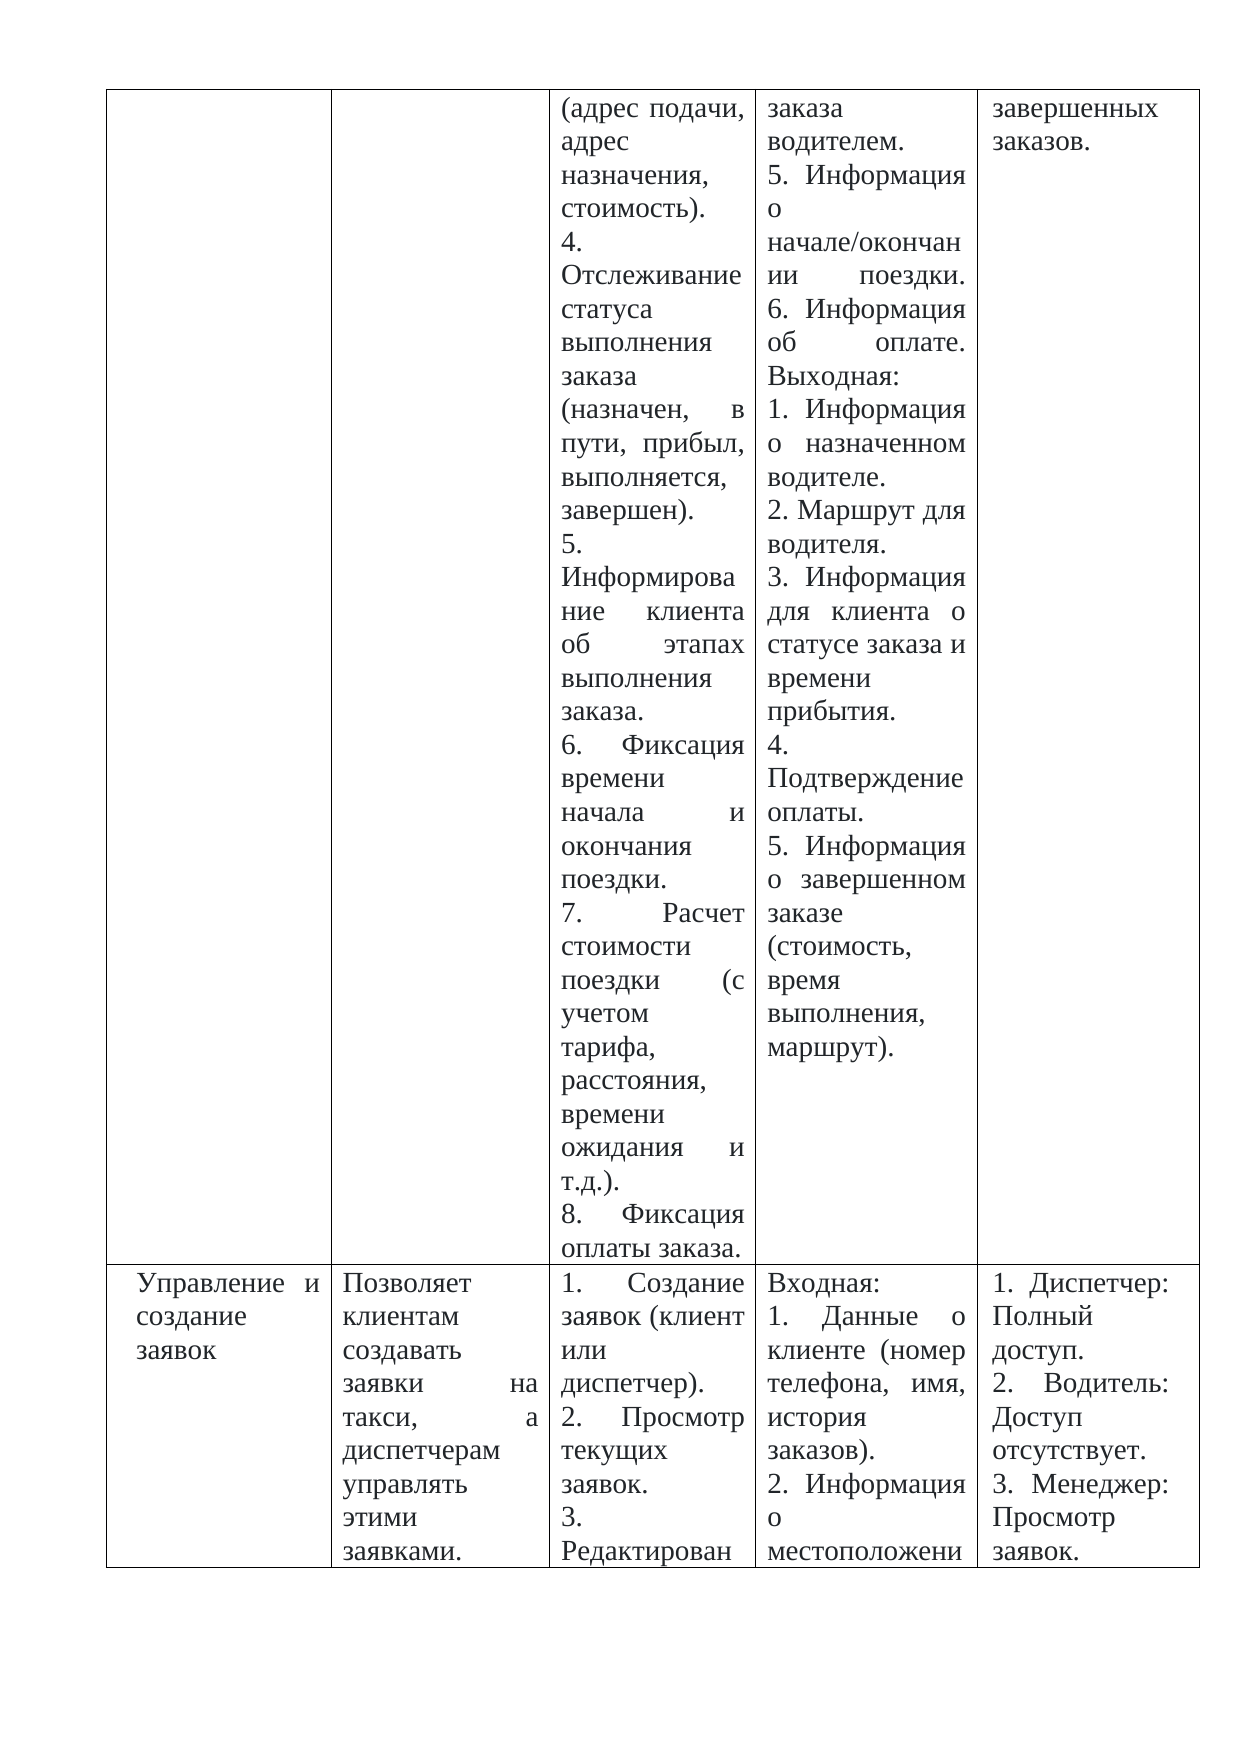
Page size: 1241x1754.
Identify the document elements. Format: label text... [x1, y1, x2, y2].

table_cell Позволяет клиентам создавать заявки на такси, а диспетчерам управлять этими заявками. [332, 1265, 549, 1567]
table_cell 1. Диспетчер: Полный доступ. 2. Водитель: Доступ отсутствует. 3. Менеджер: Просмотр заявок. [978, 1265, 1199, 1567]
table_cell Управление и создание заявок [107, 1265, 331, 1567]
table_cell 1. Создание заявок (клиент или диспетчер). 2. Просмотр текущих заявок. 3. Редактирован [550, 1265, 755, 1567]
table_cell завершенных заказов. [978, 90, 1199, 1264]
table_cell заказа водителем. 5. Информация о начале/окончании поездки. 6. Информация об оплате. Выходная: 1. Информация о назначенном водителе. 2. Маршрут для водителя. 3. Информация для клиента о статусе заказа и времени прибытия. 4. Подтверждение оплаты. 5. Информация о завершенном заказе (стоимость, время выполнения, маршрут). [756, 90, 977, 1264]
table_cell Входная: 1. Данные о клиенте (номер телефона, имя, история заказов). 2. Информация о местоположени [756, 1265, 977, 1567]
table_cell [332, 90, 549, 1264]
table_cell [107, 90, 331, 1264]
table_cell (адрес подачи, адрес назначения, стоимость). 4. Отслеживание статуса выполнения заказа (назначен, в пути, прибыл, выполняется, завершен). 5. Информирование клиента об этапах выполнения заказа. 6. Фиксация времени начала и окончания поездки. 7. Расчет стоимости поездки (с учетом тарифа, расстояния, времени ожидания и т.д.). 8. Фиксация оплаты заказа. [550, 90, 755, 1264]
